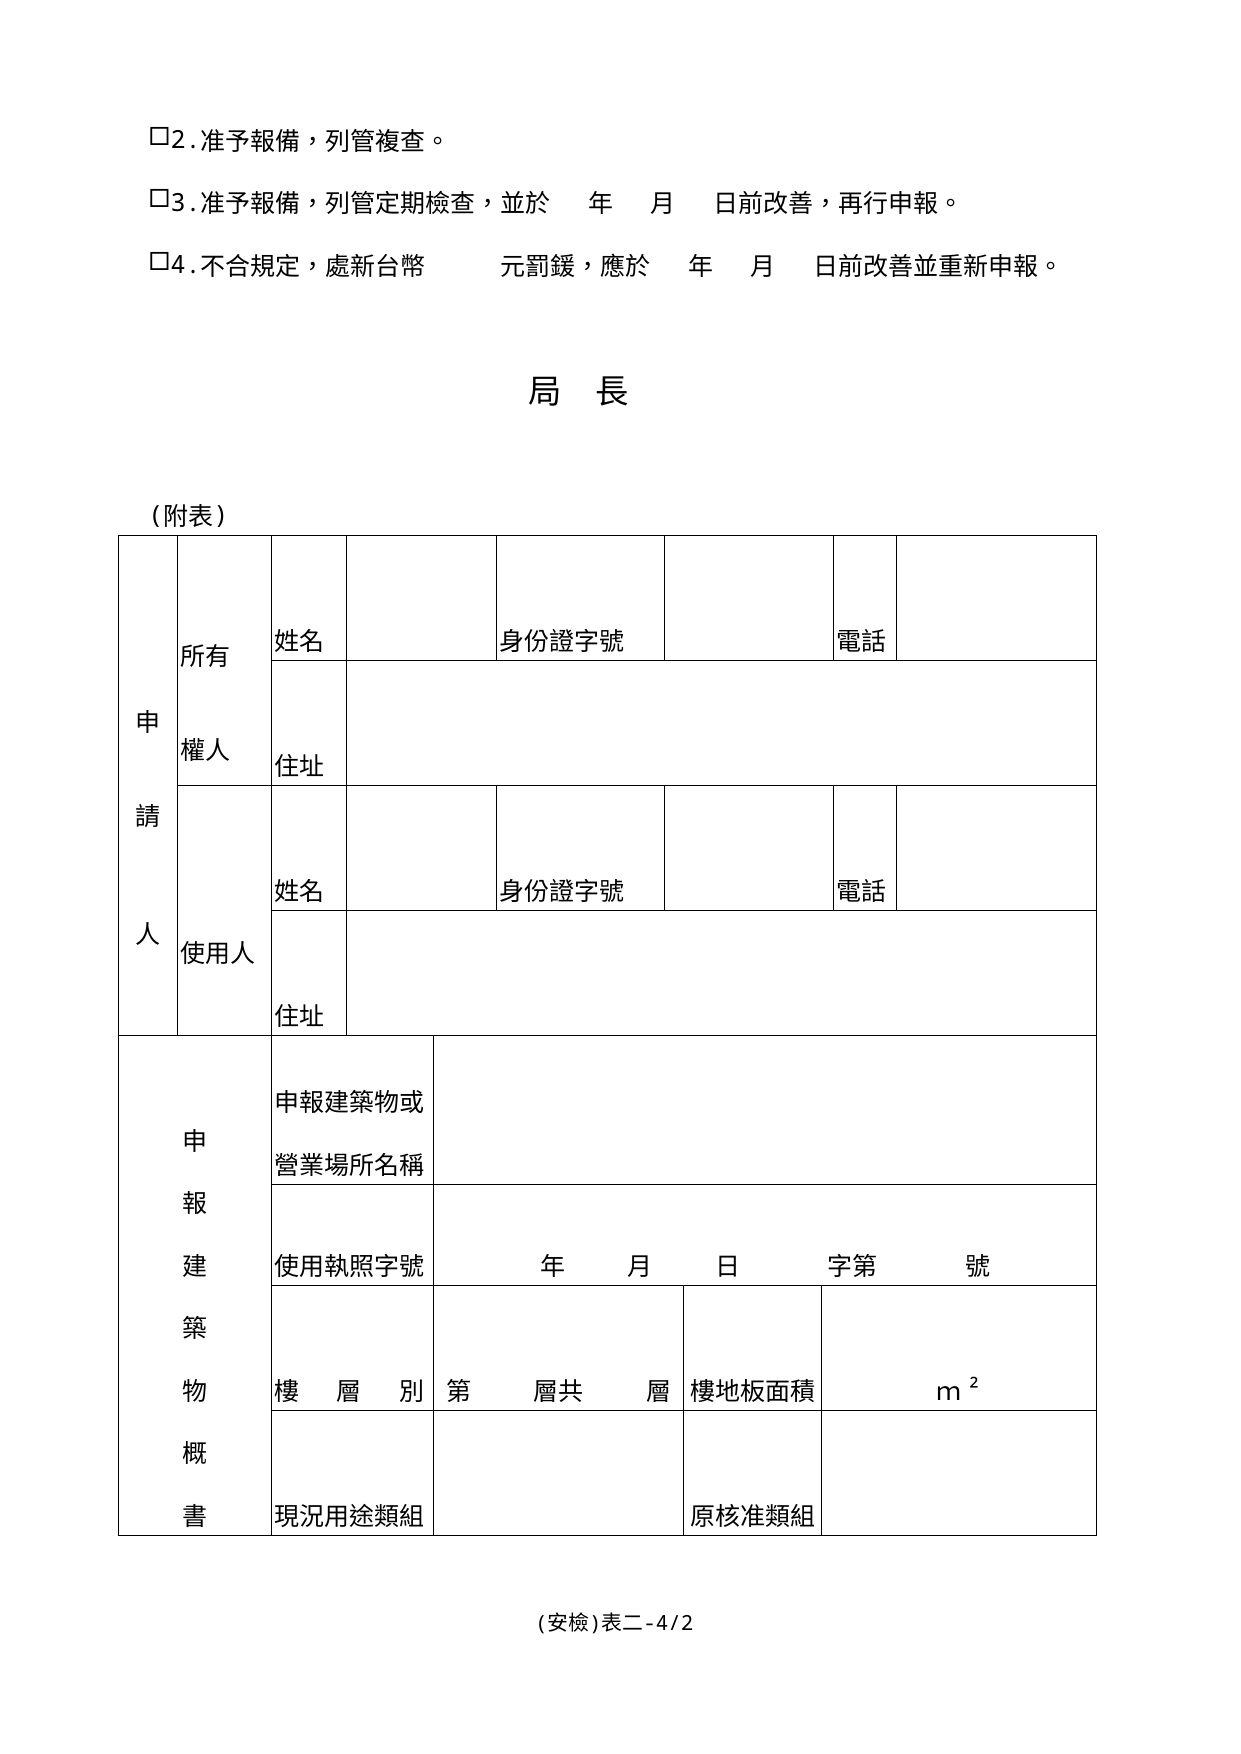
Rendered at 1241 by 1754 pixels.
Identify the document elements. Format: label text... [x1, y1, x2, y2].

table_cell [665, 786, 833, 910]
table_cell 樓 層 別 [272, 1286, 433, 1410]
table_header [347, 536, 496, 660]
table_cell [434, 1036, 1096, 1184]
table_cell [822, 1411, 1096, 1535]
table_cell [347, 911, 1096, 1035]
table_cell 住址 [272, 661, 346, 785]
table_cell ｍ² [822, 1286, 1096, 1410]
table_cell 電話 [834, 786, 896, 910]
table_header 電話 [834, 536, 896, 660]
table_header [897, 536, 1096, 660]
text 2.准予報備，列管複查。 [118, 97, 1122, 160]
table_cell [897, 786, 1096, 910]
table_cell [347, 661, 1096, 785]
table_cell 使用執照字號 [272, 1185, 433, 1285]
text 4.不合規定，處新台幣 元罰鍰，應於 年 月 日前改善並重新申報。 [118, 222, 1122, 285]
text (附表) [118, 472, 1122, 535]
table_cell 申報建築物或營業場所名稱 [272, 1036, 433, 1184]
table_cell 現況用途類組 [272, 1411, 433, 1535]
text 局 長 [118, 347, 1122, 410]
table_cell [434, 1411, 683, 1535]
table_cell 住址 [272, 911, 346, 1035]
table_cell 第 層共 層 [434, 1286, 683, 1410]
text 3.准予報備，列管定期檢查，並於 年 月 日前改善，再行申報。 [118, 160, 1122, 222]
table_cell 樓地板面積 [684, 1286, 821, 1410]
table_header [665, 536, 833, 660]
table_cell 申 報 建 築 物 概 書 [119, 1036, 271, 1535]
table_header 姓名 [272, 536, 346, 660]
table_cell 身份證字號 [497, 786, 664, 910]
table_cell 原核准類組 [684, 1411, 821, 1535]
table_header 申 請 人 [119, 536, 177, 1035]
table_cell 使用人 [178, 786, 271, 1035]
table_cell 姓名 [272, 786, 346, 910]
table_cell [347, 786, 496, 910]
table_header 所有 權人 [178, 536, 271, 785]
table_header 身份證字號 [497, 536, 664, 660]
table_cell 年 月 日 字第 號 [434, 1185, 1096, 1285]
